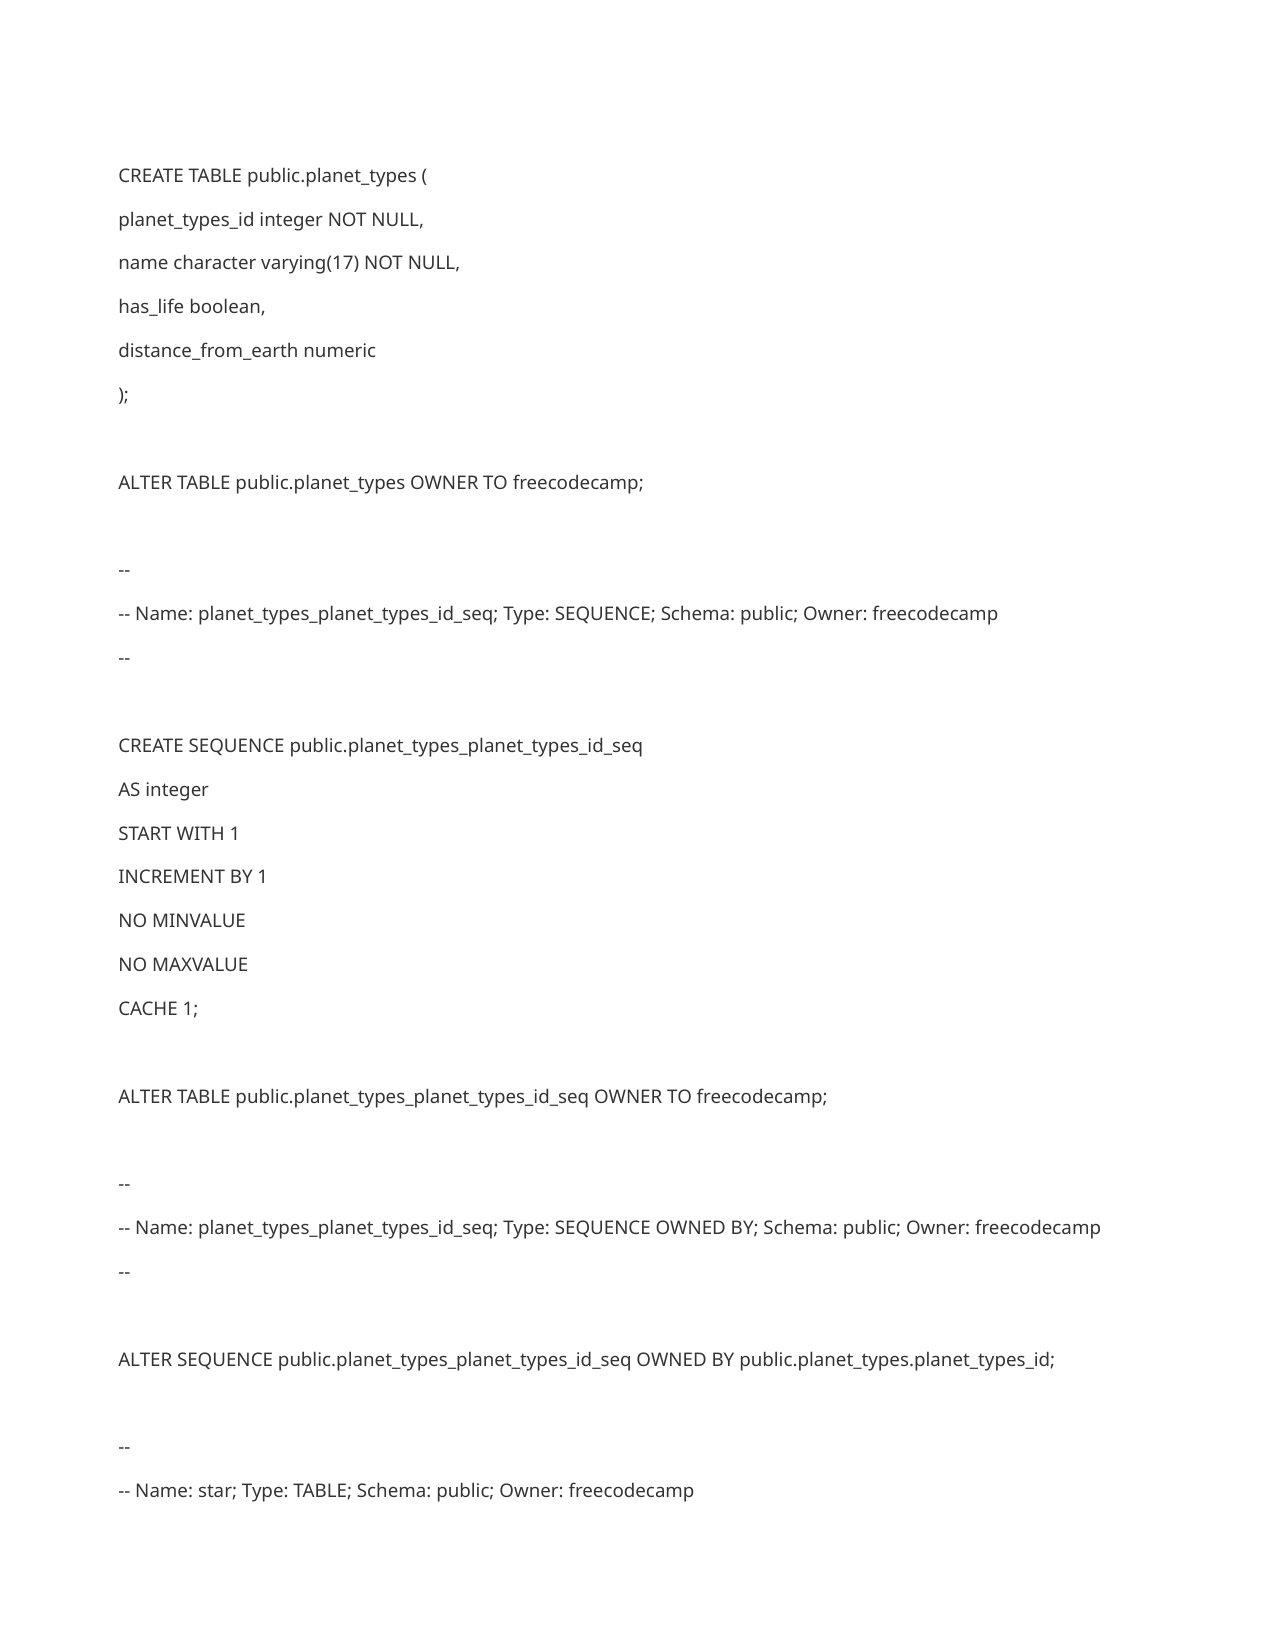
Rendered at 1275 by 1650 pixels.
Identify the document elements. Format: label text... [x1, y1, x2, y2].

text -- Name: planet_types_planet_types_id_seq; Type: SEQUENCE OWNED BY; Schema: public; Owner: freecodecamp [118, 1214, 1157, 1240]
text INCREMENT BY 1 [118, 864, 1157, 889]
text CREATE SEQUENCE public.planet_types_planet_types_id_seq [118, 732, 1157, 758]
text ALTER TABLE public.planet_types OWNER TO freecodecamp; [118, 469, 1157, 494]
text has_life boolean, [118, 293, 1157, 319]
text CACHE 1; [118, 995, 1157, 1021]
text START WITH 1 [118, 820, 1157, 845]
text -- [118, 1258, 1157, 1284]
text name character varying(17) NOT NULL, [118, 250, 1157, 275]
text CREATE TABLE public.planet_types ( [118, 162, 1157, 187]
text ALTER TABLE public.planet_types_planet_types_id_seq OWNER TO freecodecamp; [118, 1083, 1157, 1108]
text distance_from_earth numeric [118, 337, 1157, 363]
text -- [118, 1434, 1157, 1459]
text -- Name: planet_types_planet_types_id_seq; Type: SEQUENCE; Schema: public; Owner: freecodecamp [118, 601, 1157, 626]
text -- Name: star; Type: TABLE; Schema: public; Owner: freecodecamp [118, 1478, 1157, 1503]
text NO MINVALUE [118, 907, 1157, 933]
text AS integer [118, 776, 1157, 801]
text -- [118, 644, 1157, 670]
text ); [118, 381, 1157, 407]
text planet_types_id integer NOT NULL, [118, 206, 1157, 231]
text ALTER SEQUENCE public.planet_types_planet_types_id_seq OWNED BY public.planet_types.planet_types_id; [118, 1346, 1157, 1372]
text -- [118, 557, 1157, 582]
text NO MAXVALUE [118, 951, 1157, 977]
text -- [118, 1171, 1157, 1196]
